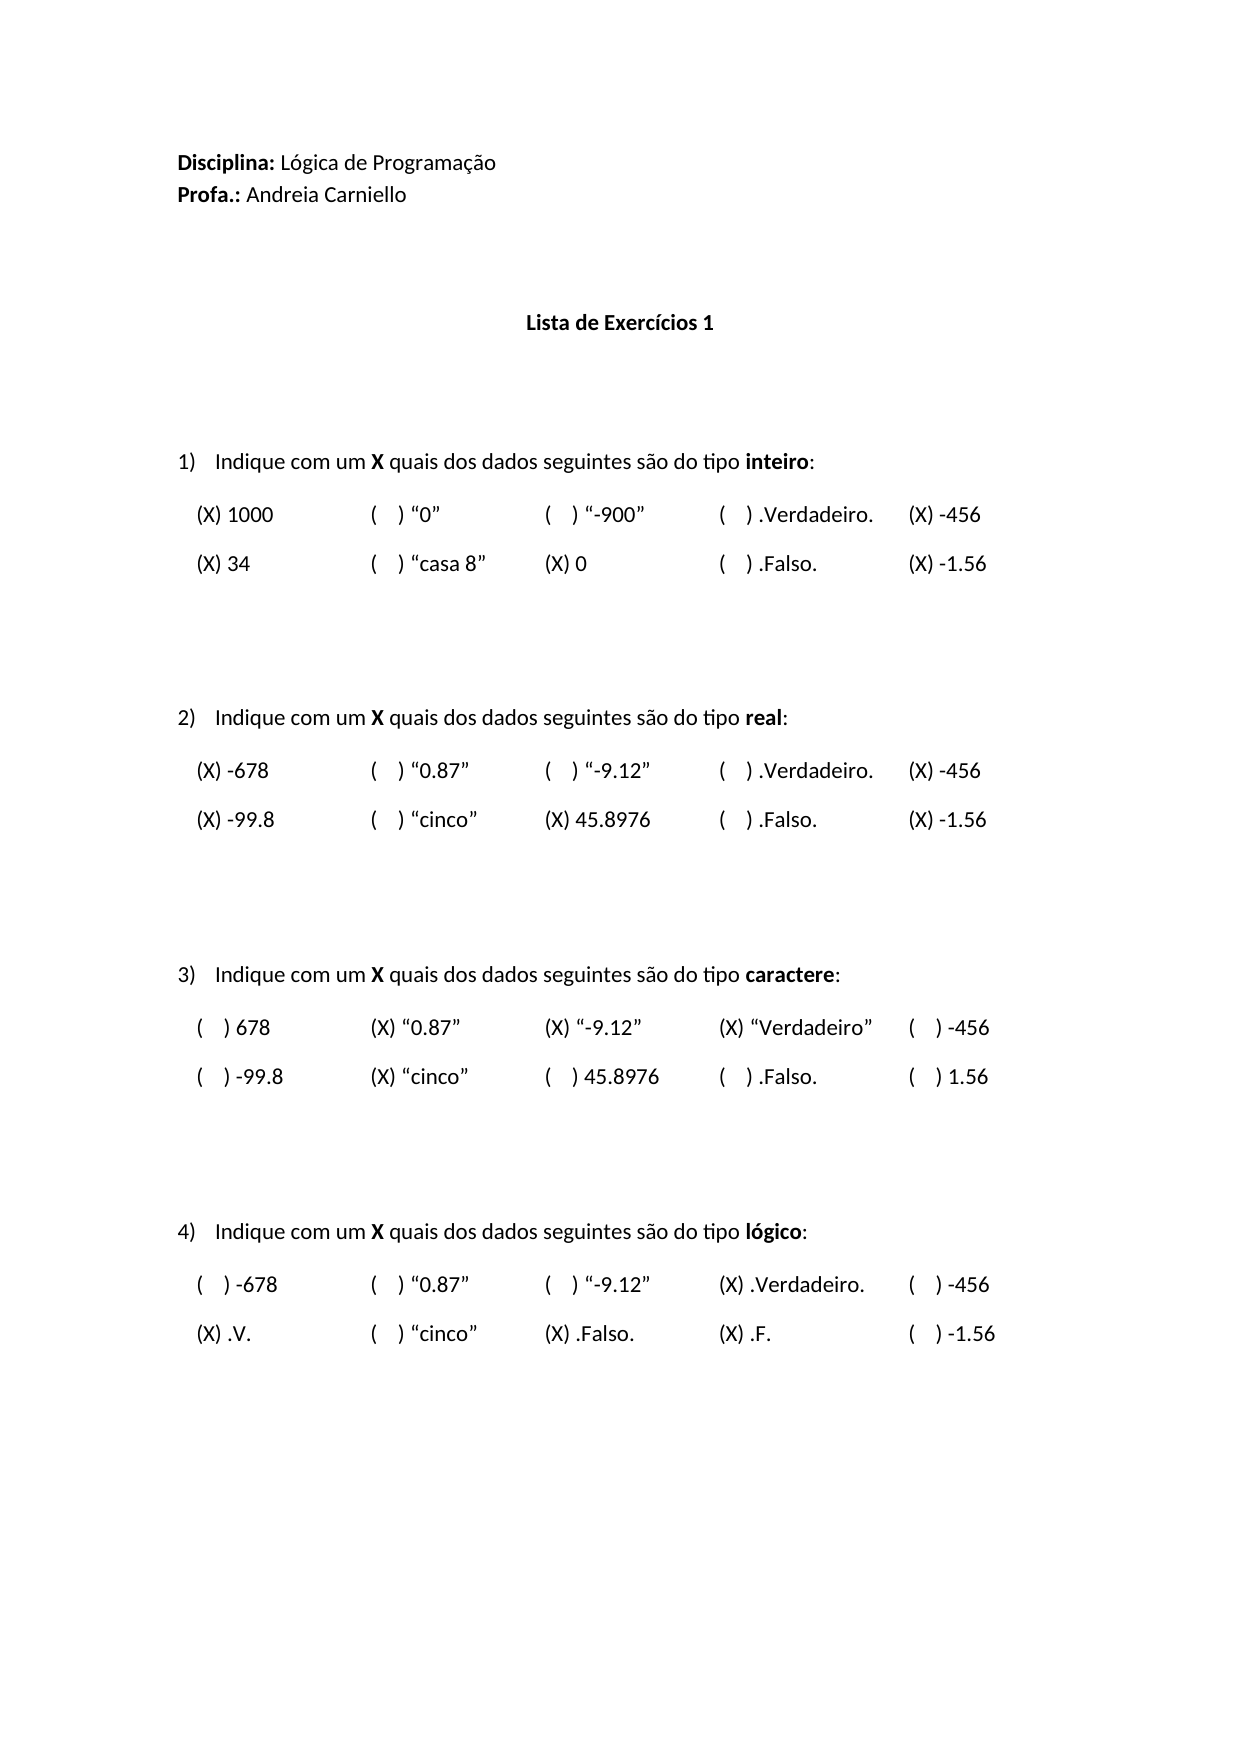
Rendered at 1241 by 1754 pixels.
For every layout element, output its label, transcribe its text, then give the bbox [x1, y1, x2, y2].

table_header ( ) “0.87” [359, 1270, 533, 1319]
table_cell (X) .V. [185, 1319, 359, 1368]
text Disciplina: Lógica de Programação [177, 148, 1063, 176]
table_cell ( ) -1.56 [897, 1319, 1056, 1368]
table_cell (X) 34 [185, 549, 359, 597]
table_cell (X) .F. [707, 1319, 897, 1368]
table_header ( ) “0.87” [359, 757, 533, 805]
table_header ( ) “-9.12” [533, 757, 707, 805]
table_cell (X) “cinco” [359, 1062, 533, 1111]
list Indique com um X quais dos dados seguintes são do tipo real: [177, 703, 1063, 732]
table_cell (X) 45.8976 [533, 805, 707, 854]
table_cell (X) -1.56 [897, 805, 1056, 854]
table_cell ( ) .Falso. [707, 805, 897, 854]
table_header ( ) 678 [185, 1013, 359, 1062]
table_header ( ) “0” [359, 500, 533, 549]
text Profa.: Andreia Carniello [177, 180, 1063, 208]
list Indique com um X quais dos dados seguintes são do tipo inteiro: [177, 447, 1063, 475]
table_cell (X) 0 [533, 549, 707, 597]
table_header ( ) -456 [897, 1013, 1056, 1062]
table_cell ( ) .Falso. [707, 1062, 897, 1111]
text Lista de Exercícios 1 [177, 308, 1063, 337]
table_header (X) 1000 [185, 500, 359, 549]
table_header (X) “0.87” [359, 1013, 533, 1062]
table_header (X) “Verdadeiro” [707, 1013, 897, 1062]
table_header (X) -678 [185, 757, 359, 805]
table_cell (X) .Falso. [533, 1319, 707, 1368]
table_cell ( ) “cinco” [359, 1319, 533, 1368]
table_header ( ) .Verdadeiro. [707, 757, 897, 805]
table_cell ( ) 45.8976 [533, 1062, 707, 1111]
table_header (X) “-9.12” [533, 1013, 707, 1062]
table_header ( ) -678 [185, 1270, 359, 1319]
table_cell (X) -99.8 [185, 805, 359, 854]
list Indique com um X quais dos dados seguintes são do tipo caractere: [177, 960, 1063, 988]
list Indique com um X quais dos dados seguintes são do tipo lógico: [177, 1217, 1063, 1245]
table_cell ( ) “casa 8” [359, 549, 533, 597]
table_header (X) .Verdadeiro. [707, 1270, 897, 1319]
table_cell ( ) .Falso. [707, 549, 897, 597]
table_cell (X) -1.56 [897, 549, 1056, 597]
table_cell ( ) -99.8 [185, 1062, 359, 1111]
table_header (X) -456 [897, 757, 1056, 805]
table_cell ( ) 1.56 [897, 1062, 1056, 1111]
table_cell ( ) “cinco” [359, 805, 533, 854]
table_header ( ) “-900” [533, 500, 707, 549]
table_header ( ) .Verdadeiro. [707, 500, 897, 549]
table_header ( ) “-9.12” [533, 1270, 707, 1319]
table_header (X) -456 [897, 500, 1056, 549]
table_header ( ) -456 [897, 1270, 1056, 1319]
